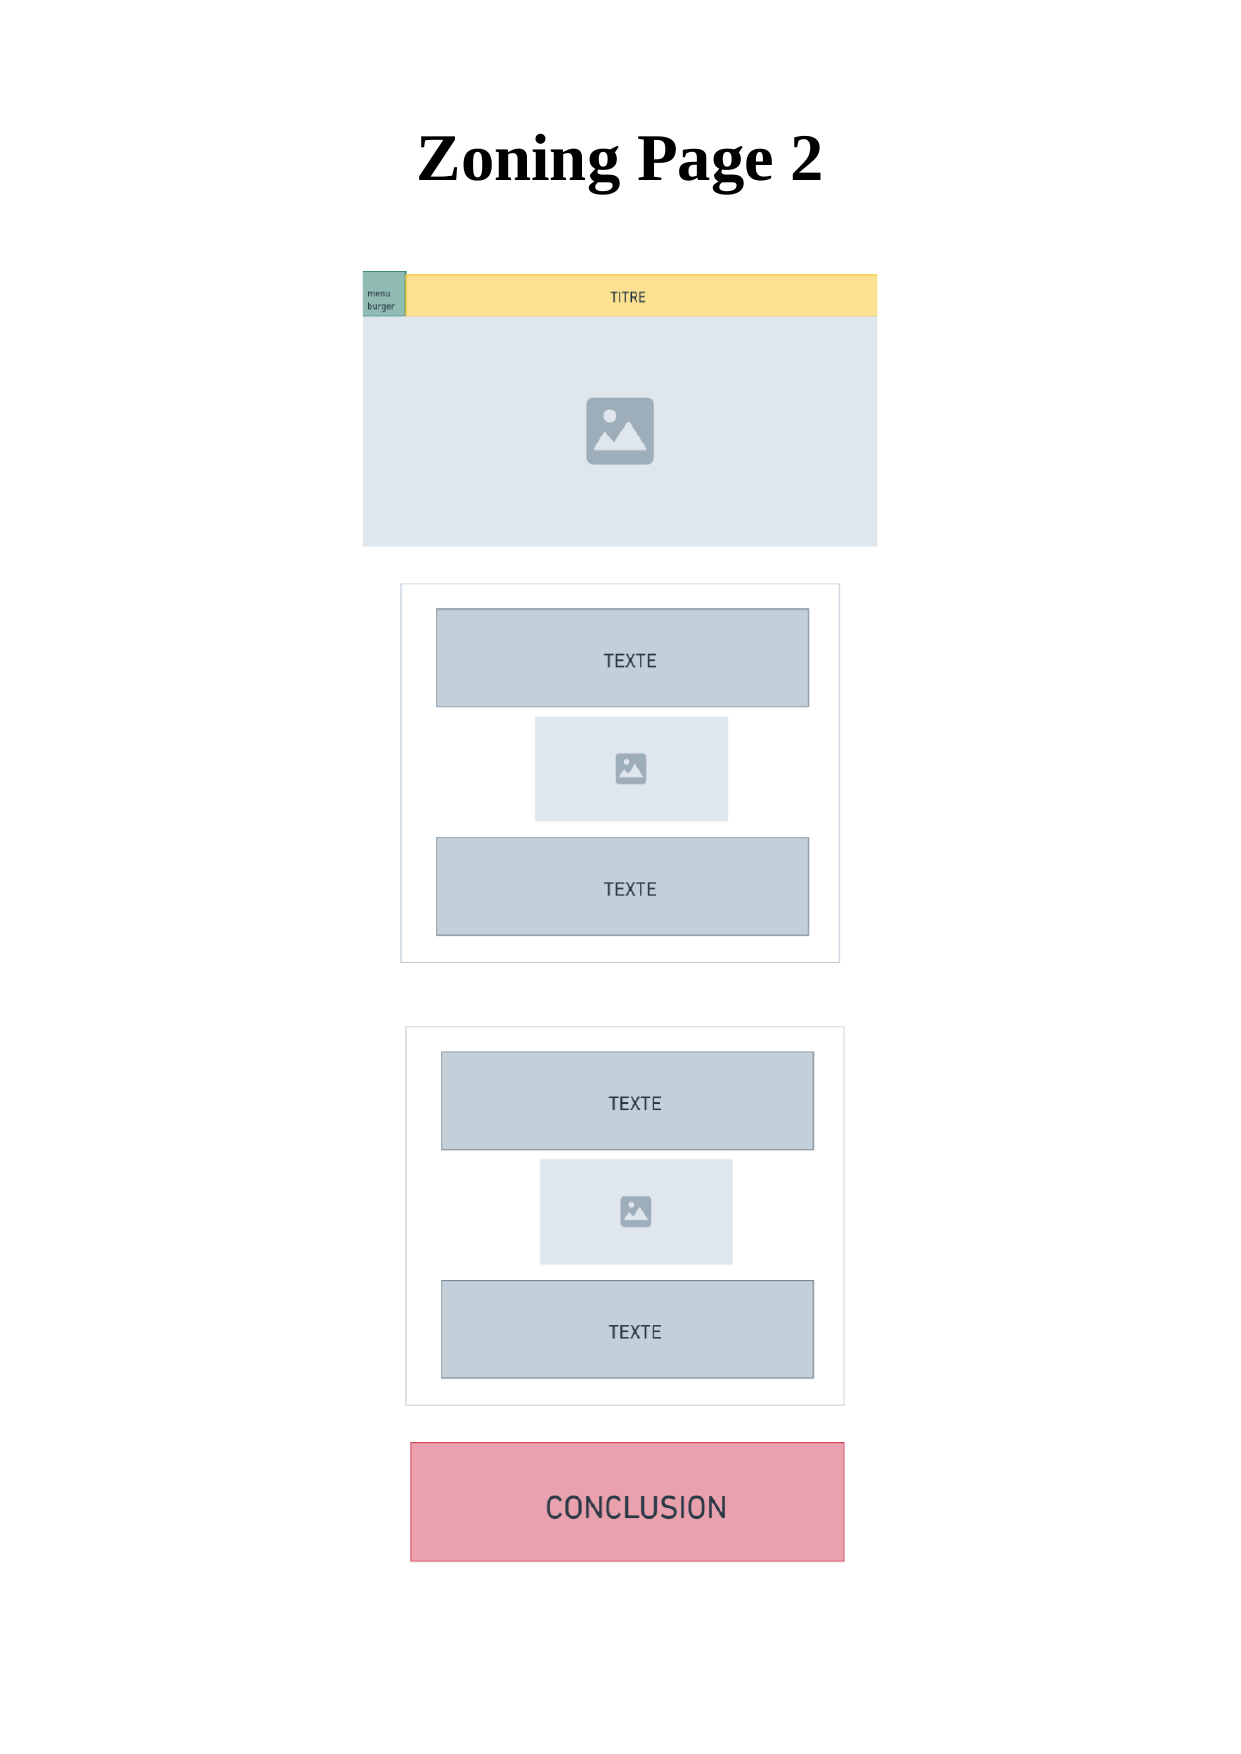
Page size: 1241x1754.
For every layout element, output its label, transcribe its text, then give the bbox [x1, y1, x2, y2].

picture [362, 271, 878, 1606]
text Zoning Page 2 [118, 118, 1122, 195]
